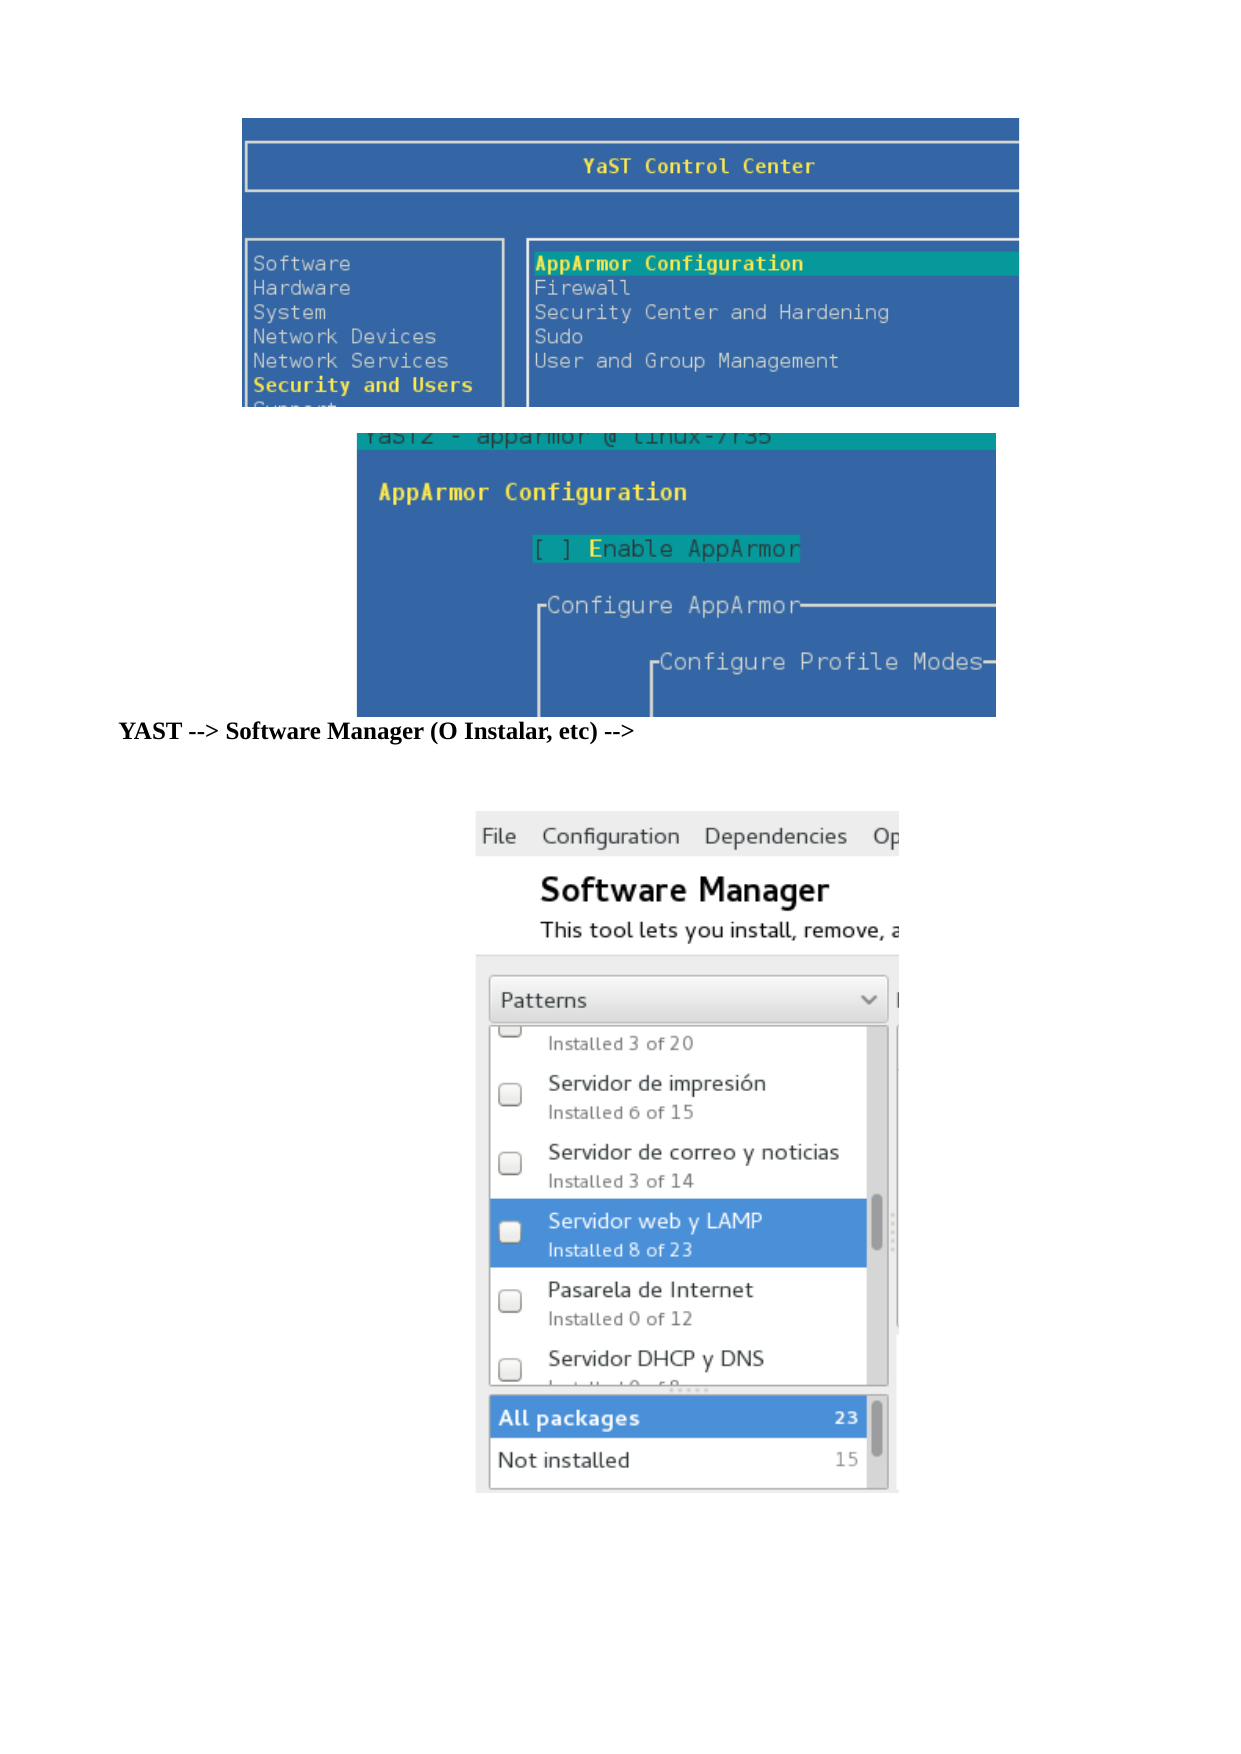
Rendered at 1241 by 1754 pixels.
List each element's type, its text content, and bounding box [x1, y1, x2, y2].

picture [475, 811, 899, 1493]
picture [242, 118, 1020, 407]
picture [356, 433, 996, 717]
text YAST --> Software Manager (O Instalar, etc) --> [118, 118, 1122, 745]
